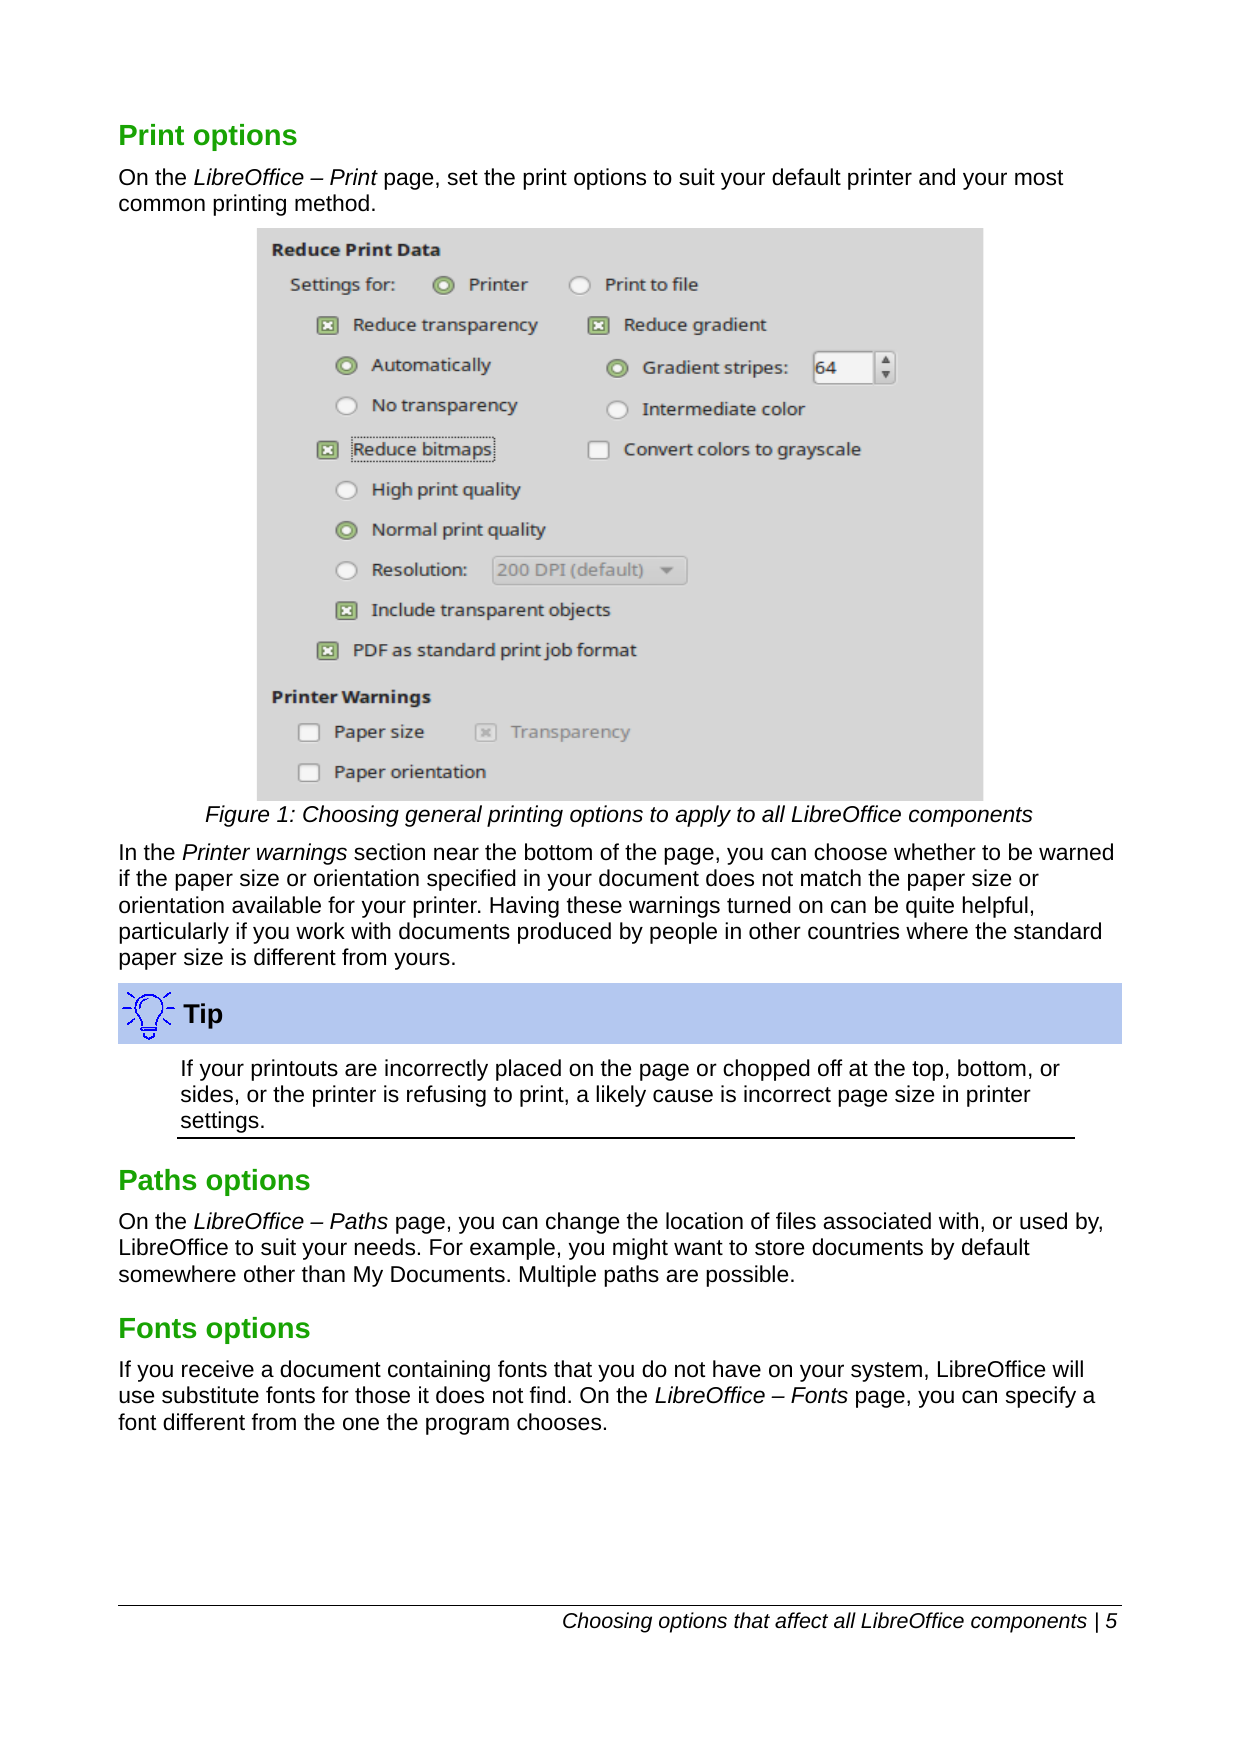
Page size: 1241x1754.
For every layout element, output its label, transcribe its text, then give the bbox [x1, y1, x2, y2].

text In the Printer warnings section near the bottom of the page, you can choose whether to be warned if the paper size or orientation specified in your document does not match the paper size or orientation available for your printer. Having these warnings turned on can be quite helpful, particularly if you work with documents produced by people in other countries where the standard paper size is different from yours. [118, 839, 1122, 971]
text On the LibreOffice – Print page, set the print options to suit your default printer and your most common printing method. [118, 163, 1122, 216]
picture [119, 984, 179, 1044]
text On the LibreOffice – Paths page, you can change the location of files associated with, or used by, LibreOffice to suit your needs. For example, you might want to store documents by default somewhere other than My Documents. Multiple paths are possible. [118, 1208, 1122, 1287]
text Figure 1: Choosing general printing options to apply to all LibreOffice components [184, 801, 1056, 827]
text If your printouts are incorrectly placed on the page or chopped off at the top, bottom, or sides, or the printer is refusing to print, a likely cause is incorrect page size in printer settings. [177, 1052, 1075, 1137]
text If you receive a document containing fonts that you do not have on your system, LibreOffice will use substitute fonts for those it does not find. On the LibreOffice – Fonts page, you can specify a font different from the one the program chooses. [118, 1356, 1122, 1435]
subtitle Print options [118, 118, 1122, 152]
picture [256, 228, 984, 801]
subtitle Paths options [118, 1163, 1122, 1196]
subtitle Fonts options [118, 1311, 1122, 1344]
subtitle Tip [118, 983, 1122, 1044]
